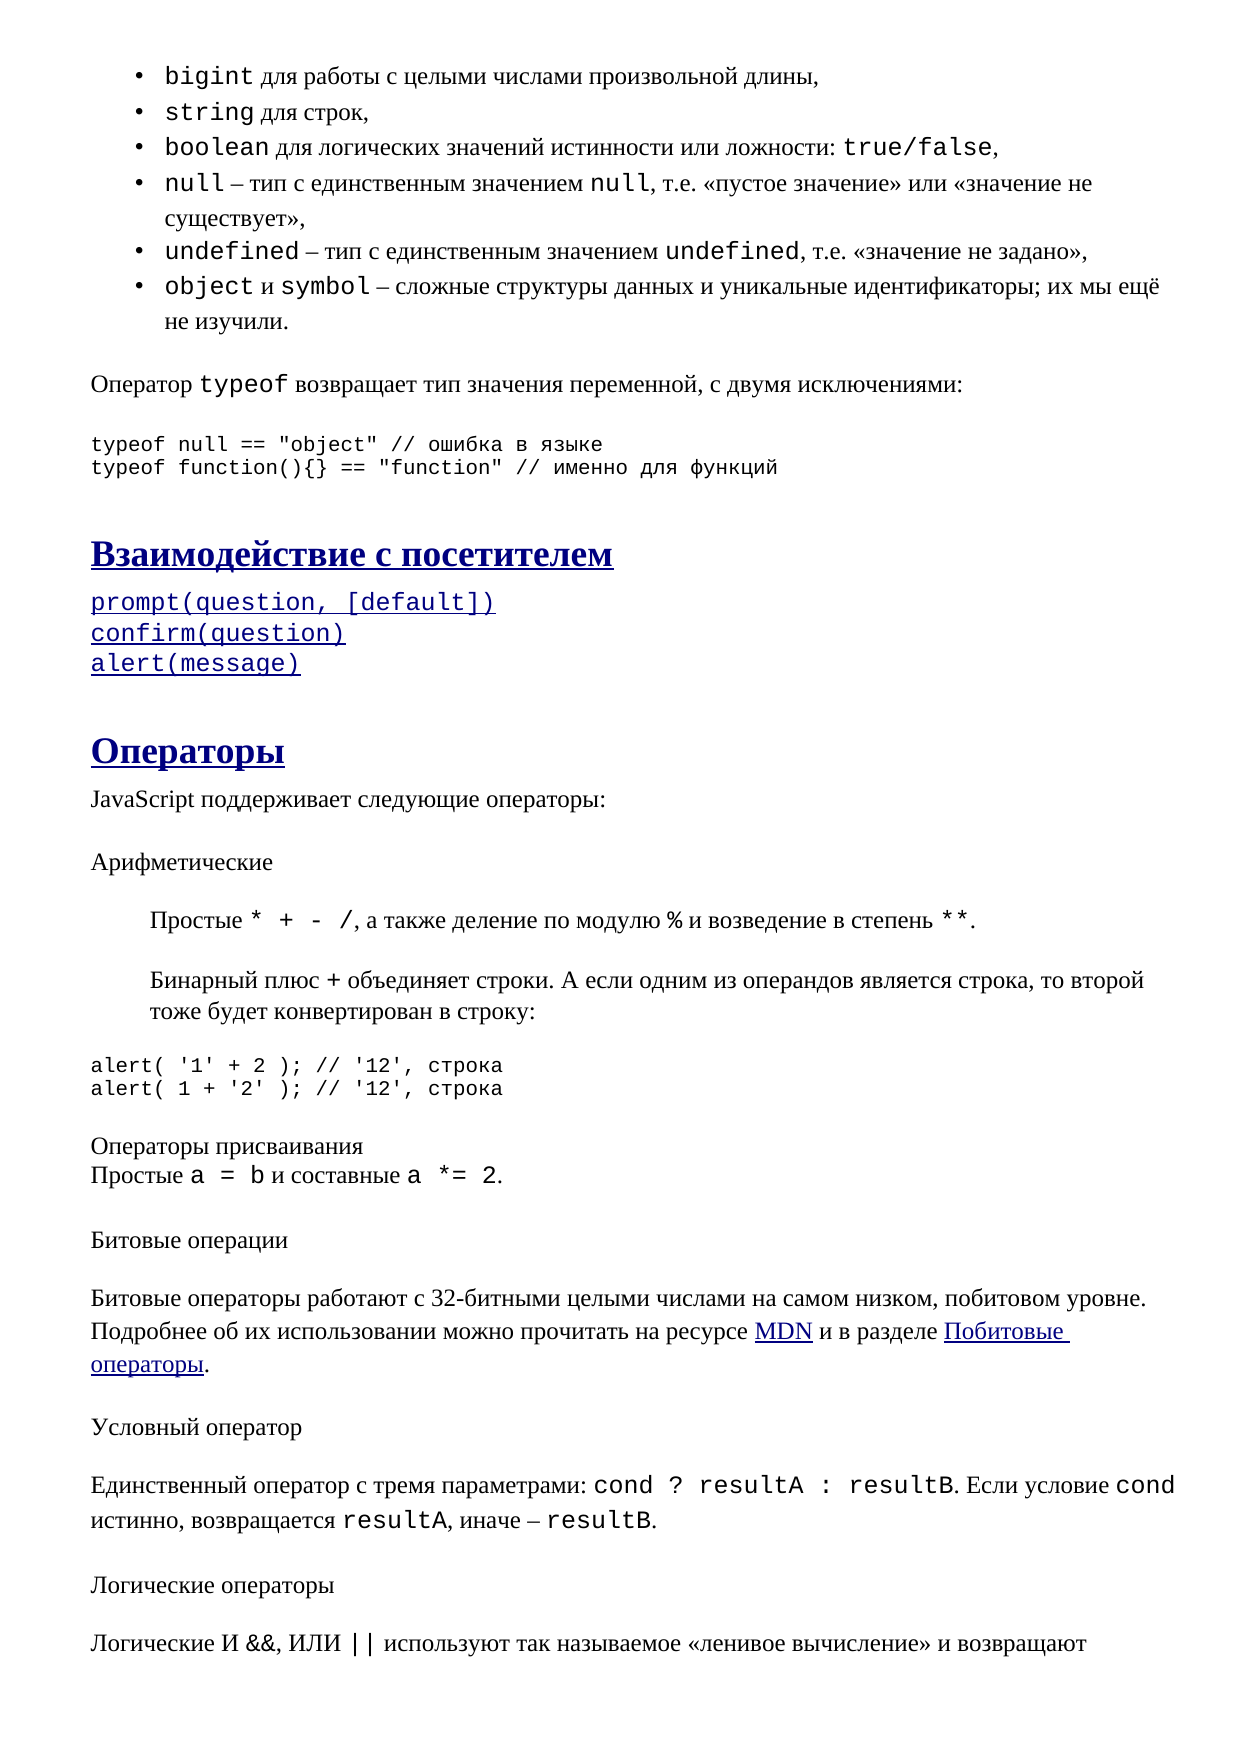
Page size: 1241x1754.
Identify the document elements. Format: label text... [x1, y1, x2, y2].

list string для строк, [135, 97, 1187, 128]
text typeof null == "object" // ошибка в языке [90, 434, 1187, 457]
subtitle Логические операторы [90, 1570, 1187, 1599]
subtitle Взаимодействие с посетителем [90, 531, 1187, 574]
subtitle Арифметические [90, 847, 1187, 876]
text confirm(question) [90, 618, 1187, 648]
list Простые * + - /, а также деление по модулю % и возведение в степень **. [149, 905, 1187, 936]
list bigint для работы с целыми числами произвольной длины, [135, 61, 1187, 92]
text alert(message) [90, 648, 1187, 679]
text prompt(question, [default]) [90, 587, 1187, 618]
list undefined – тип с единственным значением undefined, т.е. «значение не задано», [135, 236, 1187, 267]
text Оператор typeof возвращает тип значения переменной, с двумя исключениями: [90, 369, 1187, 399]
subtitle Операторы присваивания [90, 1131, 1187, 1160]
text alert( '1' + 2 ); // '12', строка [90, 1055, 1187, 1078]
text Логические И &&, ИЛИ || используют так называемое «ленивое вычисление» и возвращают [90, 1628, 1187, 1659]
list null – тип с единственным значением null, т.е. «пустое значение» или «значение не существует», [135, 168, 1187, 231]
text Простые a = b и составные a *= 2. [90, 1160, 1187, 1191]
list object и symbol – сложные структуры данных и уникальные идентификаторы; их мы ещё не изучили. [135, 271, 1187, 335]
list Бинарный плюс + объединяет строки. А если одним из операндов является строка, то второй тоже будет конвертирован в строку: [149, 966, 1187, 1025]
text Единственный оператор с тремя параметрами: cond ? resultA : resultB. Если условие cond истинно, возвращается resultA, иначе – resultB. [90, 1470, 1187, 1536]
text alert( 1 + '2' ); // '12', строка [90, 1078, 1187, 1102]
list boolean для логических значений истинности или ложности: true/false, [135, 132, 1187, 163]
text Битовые операторы работают с 32-битными целыми числами на самом низком, побитовом уровне. Подробнее об их использовании можно прочитать на ресурсе MDN и в разделе Побитовые операторы. [90, 1283, 1187, 1378]
subtitle Операторы [90, 729, 1187, 772]
subtitle Битовые операции [90, 1225, 1187, 1254]
text typeof function(){} == "function" // именно для функций [90, 457, 1187, 481]
text JavaScript поддерживает следующие операторы: [90, 784, 1187, 813]
subtitle Условный оператор [90, 1412, 1187, 1441]
